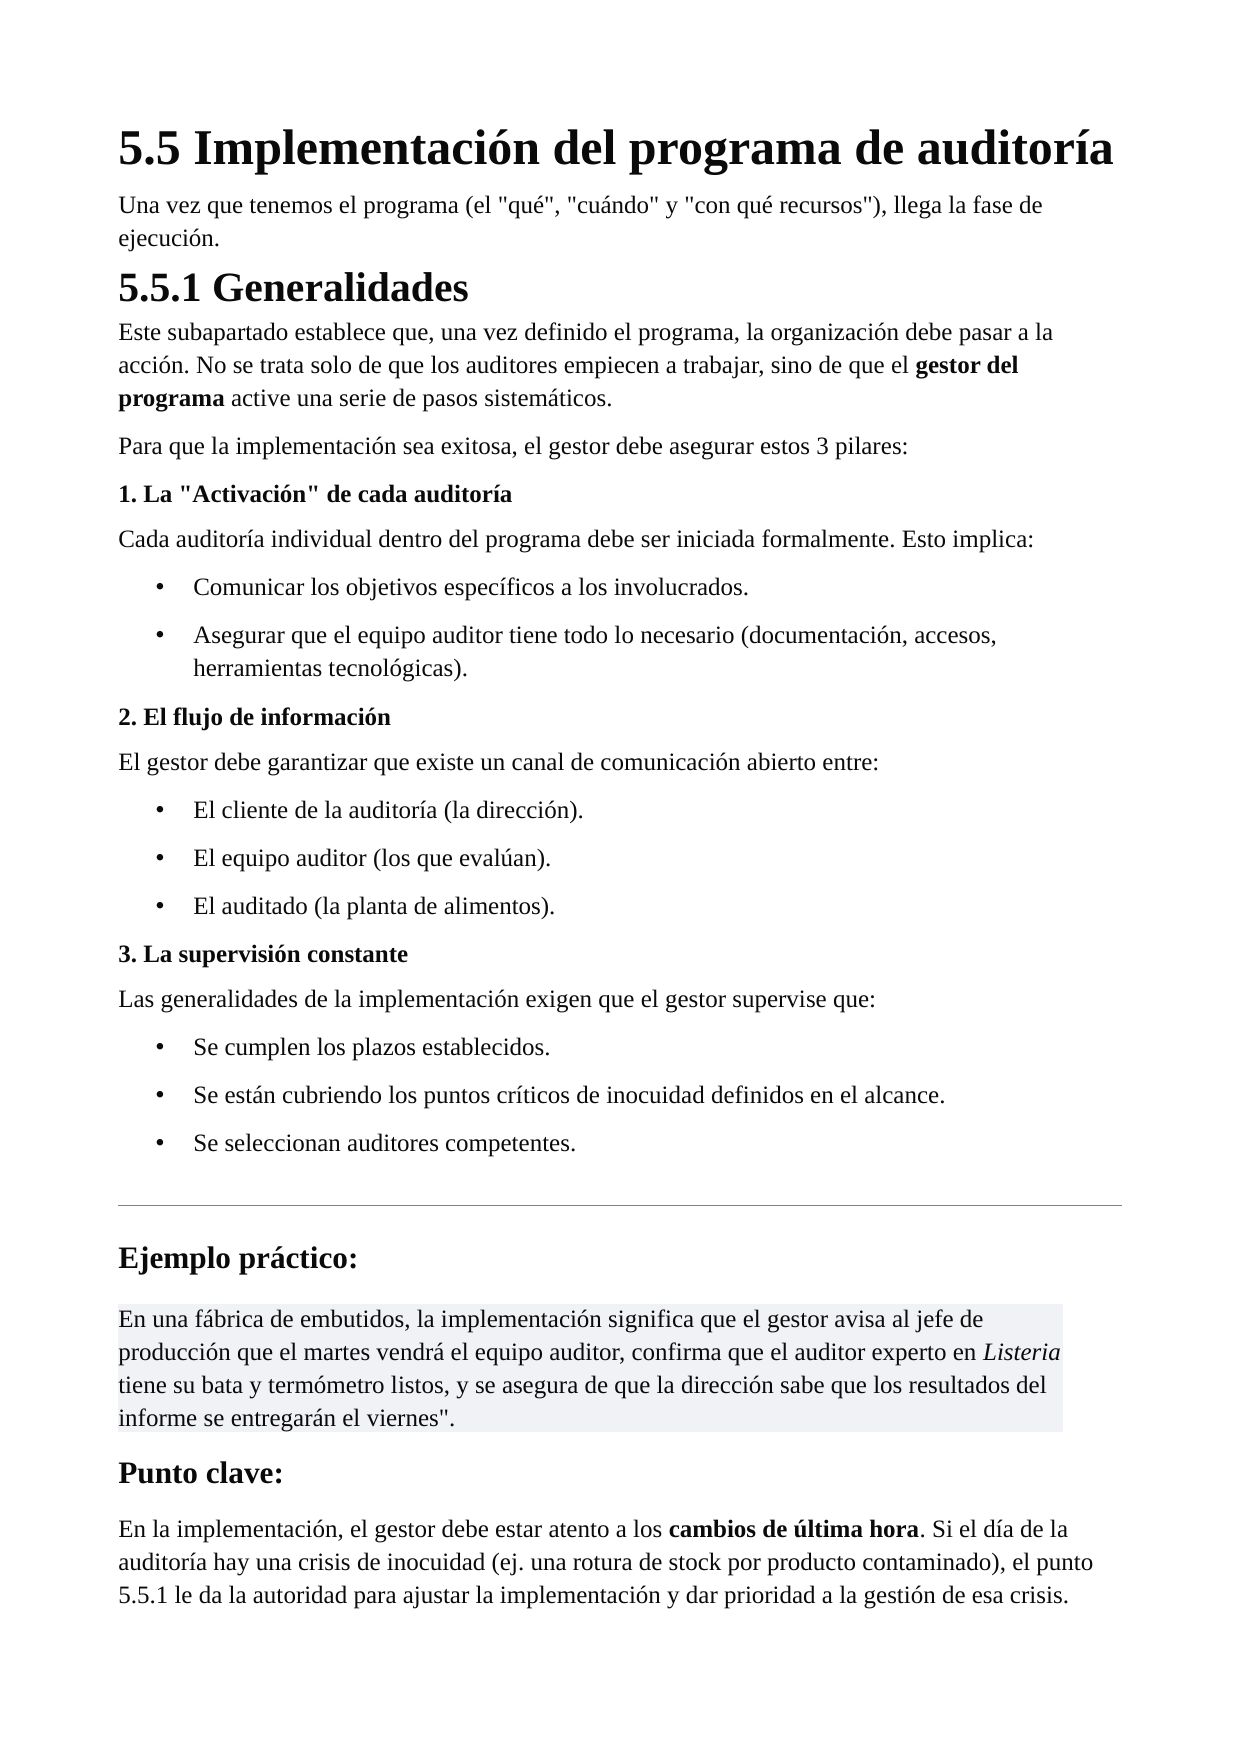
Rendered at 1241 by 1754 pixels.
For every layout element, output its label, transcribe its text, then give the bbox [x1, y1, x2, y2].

text 2. El flujo de información [118, 702, 1122, 730]
text 5.5 Implementación del programa de auditoría [118, 118, 1122, 176]
list Comunicar los objetivos específicos a los involucrados. [156, 572, 1122, 601]
text Punto clave: [118, 1454, 1122, 1490]
text Cada auditoría individual dentro del programa debe ser iniciada formalmente. Esto implica: [118, 524, 1122, 553]
text 1. La "Activación" de cada auditoría [118, 479, 1122, 508]
list El auditado (la planta de alimentos). [156, 891, 1122, 919]
list Se están cubriendo los puntos críticos de inocuidad definidos en el alcance. [156, 1080, 1122, 1109]
text En la implementación, el gestor debe estar atento a los cambios de última hora. Si el día de la auditoría hay una crisis de inocuidad (ej. una rotura de stock por producto contaminado), el punto 5.5.1 le da la autoridad para ajustar la implementación y dar prioridad a la gestión de esa crisis. [118, 1514, 1122, 1608]
list El equipo auditor (los que evalúan). [156, 843, 1122, 872]
list Asegurar que el equipo auditor tiene todo lo necesario (documentación, accesos, herramientas tecnológicas). [156, 621, 1122, 682]
list Se seleccionan auditores competentes. [156, 1128, 1122, 1157]
list Se cumplen los plazos establecidos. [156, 1032, 1122, 1061]
text Para que la implementación sea exitosa, el gestor debe asegurar estos 3 pilares: [118, 431, 1122, 460]
list El cliente de la auditoría (la dirección). [156, 795, 1122, 823]
text Ejemplo práctico: [118, 1239, 1122, 1275]
text En una fábrica de embutidos, la implementación significa que el gestor avisa al jefe de producción que el martes vendrá el equipo auditor, confirma que el auditor experto en Listeria tiene su bata y termómetro listos, y se asegura de que la dirección sabe que los resultados del informe se entregarán el viernes". [118, 1304, 1063, 1432]
text Una vez que tenemos el programa (el "qué", "cuándo" y "con qué recursos"), llega la fase de ejecución. [118, 190, 1122, 252]
text 3. La supervisión constante [118, 939, 1122, 968]
text Este subapartado establece que, una vez definido el programa, la organización debe pasar a la acción. No se trata solo de que los auditores empiecen a trabajar, sino de que el gestor del programa active una serie de pasos sistemáticos. [118, 317, 1122, 412]
text El gestor debe garantizar que existe un canal de comunicación abierto entre: [118, 747, 1122, 776]
text Las generalidades de la implementación exigen que el gestor supervise que: [118, 984, 1122, 1013]
text 5.5.1 Generalidades [118, 262, 1122, 310]
